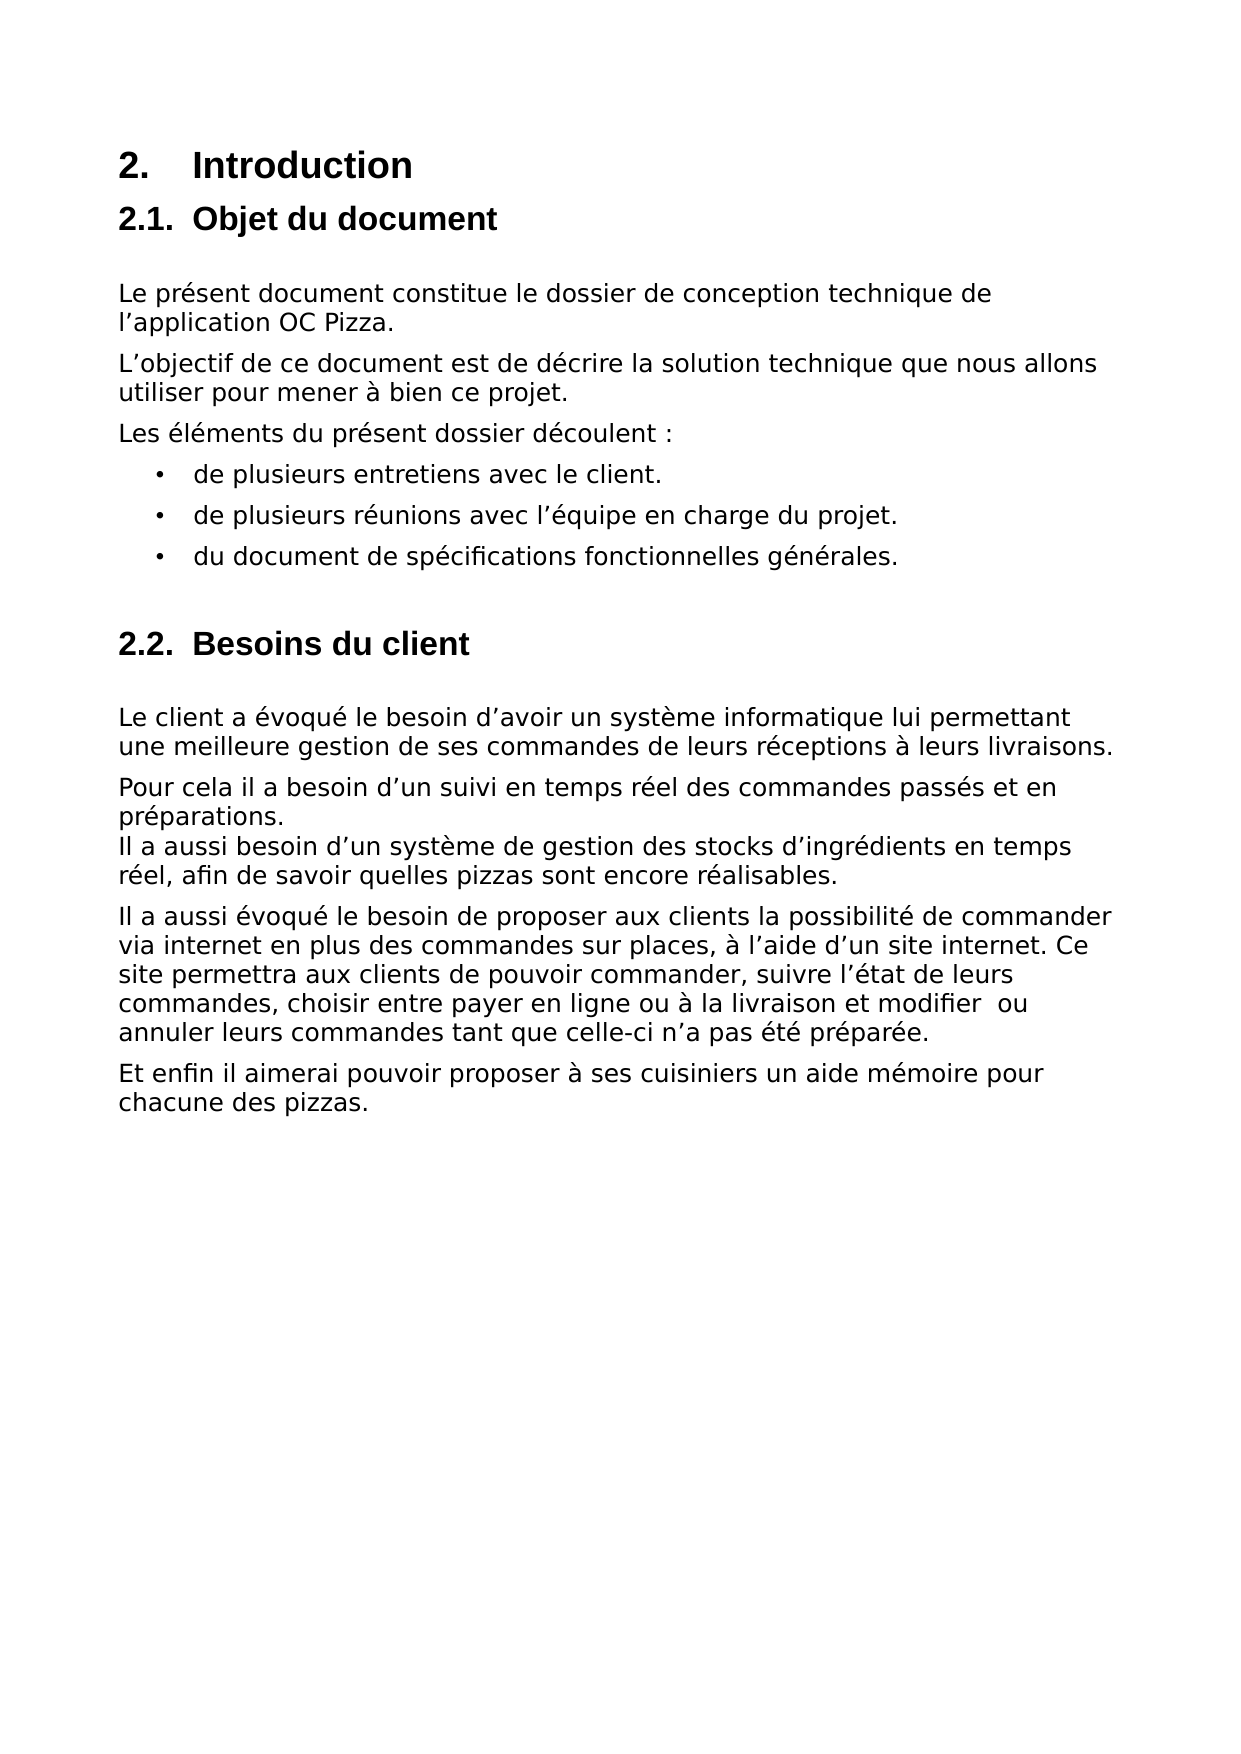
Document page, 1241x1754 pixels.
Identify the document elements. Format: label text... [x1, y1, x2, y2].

subtitle Introduction [118, 143, 192, 187]
list de plusieurs entretiens avec le client. [156, 460, 1122, 489]
list de plusieurs réunions avec l’équipe en charge du projet. [156, 501, 1122, 530]
subtitle Besoins du client [118, 624, 1122, 662]
text Et enfin il aimerai pouvoir proposer à ses cuisiniers un aide mémoire pour chacune des pizzas. [118, 1059, 1122, 1118]
text L’objectif de ce document est de décrire la solution technique que nous allons utiliser pour mener à bien ce projet. [118, 349, 1122, 407]
text Le client a évoqué le besoin d’avoir un système informatique lui permettant une meilleure gestion de ses commandes de leurs réceptions à leurs livraisons. [118, 703, 1122, 762]
text Le présent document constitue le dossier de conception technique de l’application OC Pizza. [118, 279, 1122, 337]
list du document de spécifications fonctionnelles générales. [156, 542, 1122, 571]
text Pour cela il a besoin d’un suivi en temps réel des commandes passés et en préparations. Il a aussi besoin d’un système de gestion des stocks d’ingrédients en temps réel, afin de savoir quelles pizzas sont encore réalisables. [118, 773, 1122, 890]
text Il a aussi évoqué le besoin de proposer aux clients la possibilité de commander via internet en plus des commandes sur places, à l’aide d’un site internet. Ce site permettra aux clients de pouvoir commander, suivre l’état de leurs commandes, choisir entre payer en ligne ou à la livraison et modifier ou annuler leurs commandes tant que celle-ci n’a pas été préparée. [118, 902, 1122, 1048]
subtitle Introduction [413, 143, 1122, 187]
text Les éléments du présent dossier découlent : [118, 419, 1122, 448]
subtitle Objet du document [118, 199, 1122, 238]
